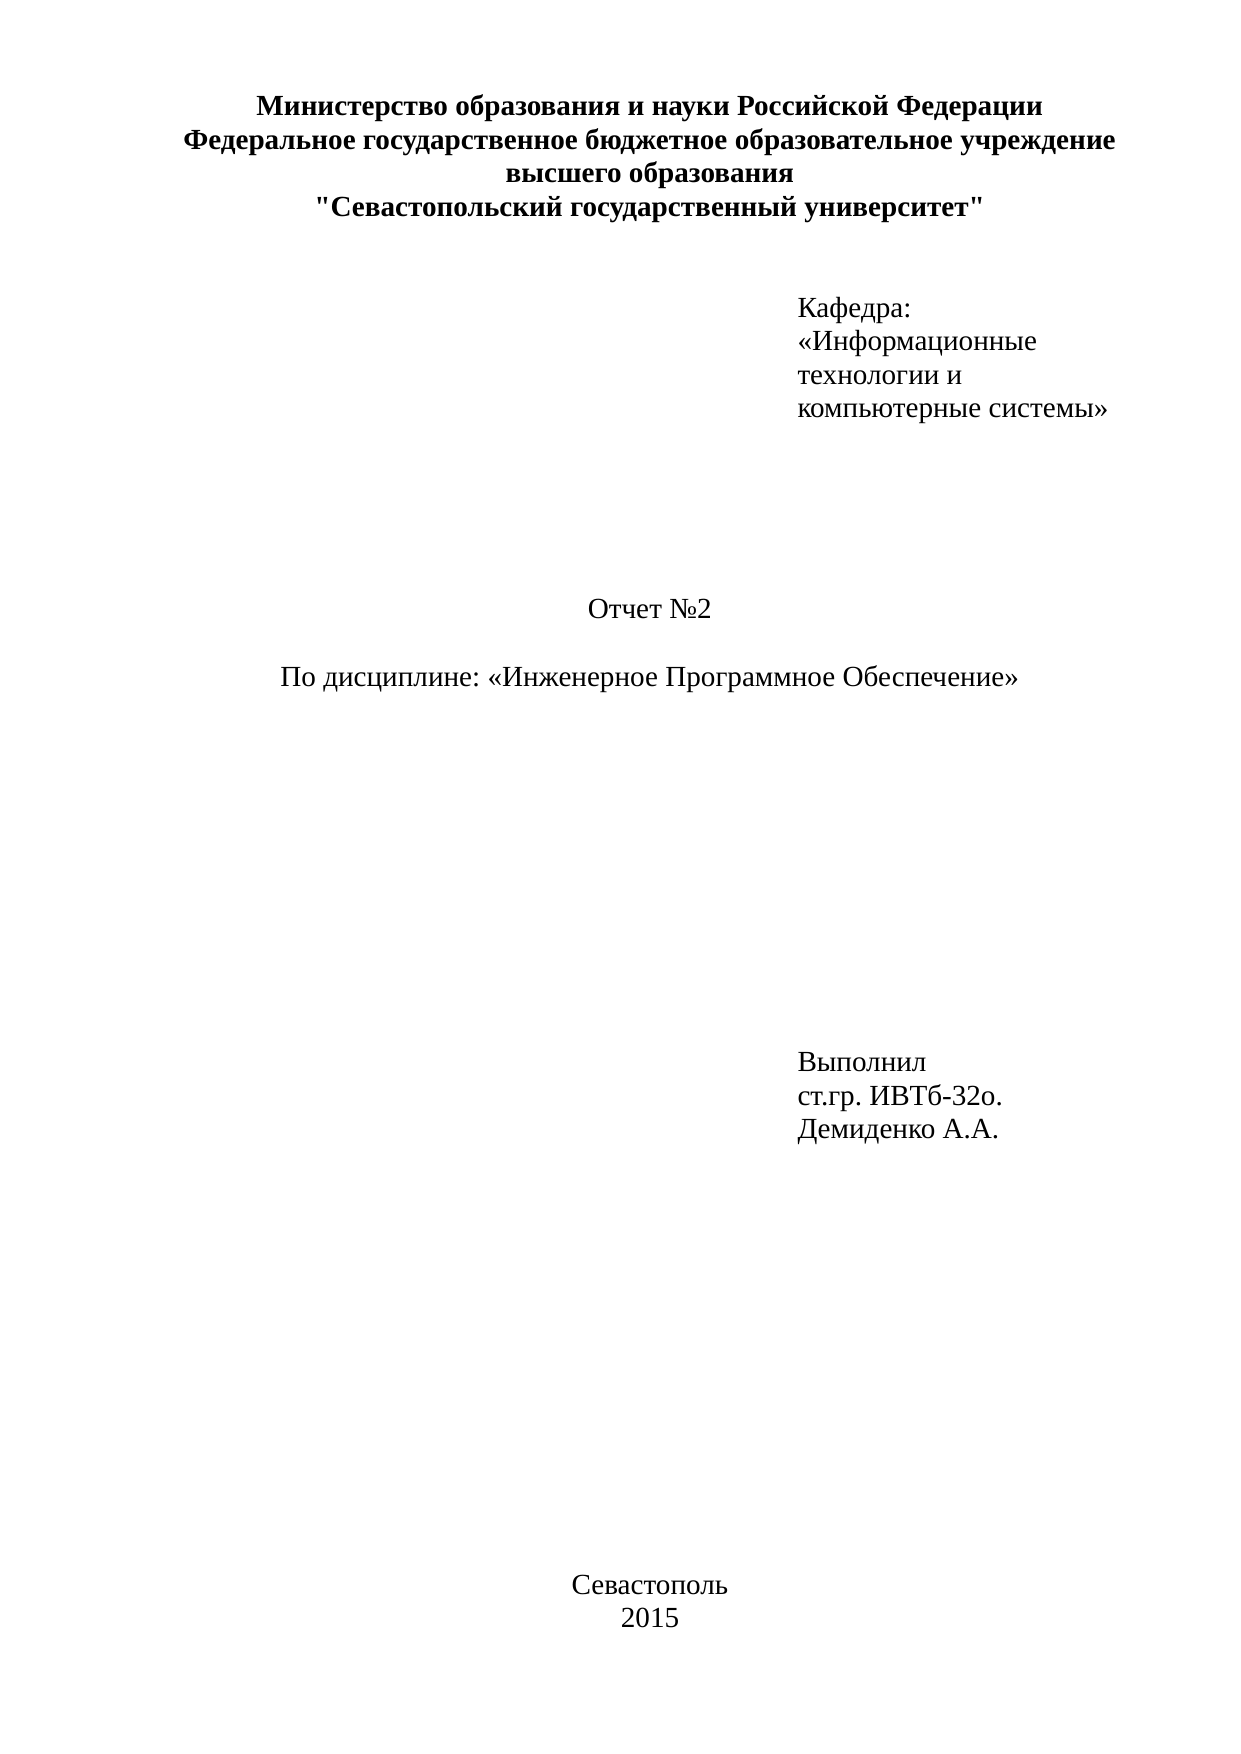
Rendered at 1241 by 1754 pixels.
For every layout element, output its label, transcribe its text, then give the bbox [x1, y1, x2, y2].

text ст.гр. ИВТб-32о. [797, 1078, 1152, 1112]
text Федеральное государственное бюджетное образовательное учреждение высшего образования "Севастопольский государственный университет" [148, 122, 1152, 223]
text Отчет №2 [148, 592, 1152, 625]
text Министерство образования и науки Российской Федерации [148, 88, 1152, 122]
text Демиденко А.А. [797, 1112, 1152, 1145]
text По дисциплине: «Инженерное Программное Обеспечение» [148, 659, 1152, 692]
text 2015 [148, 1600, 1152, 1634]
text Выполнил [797, 1044, 1152, 1078]
text Севастополь [148, 1567, 1152, 1600]
text Кафедра: «Информационные технологии и компьютерные системы» [797, 290, 1152, 424]
